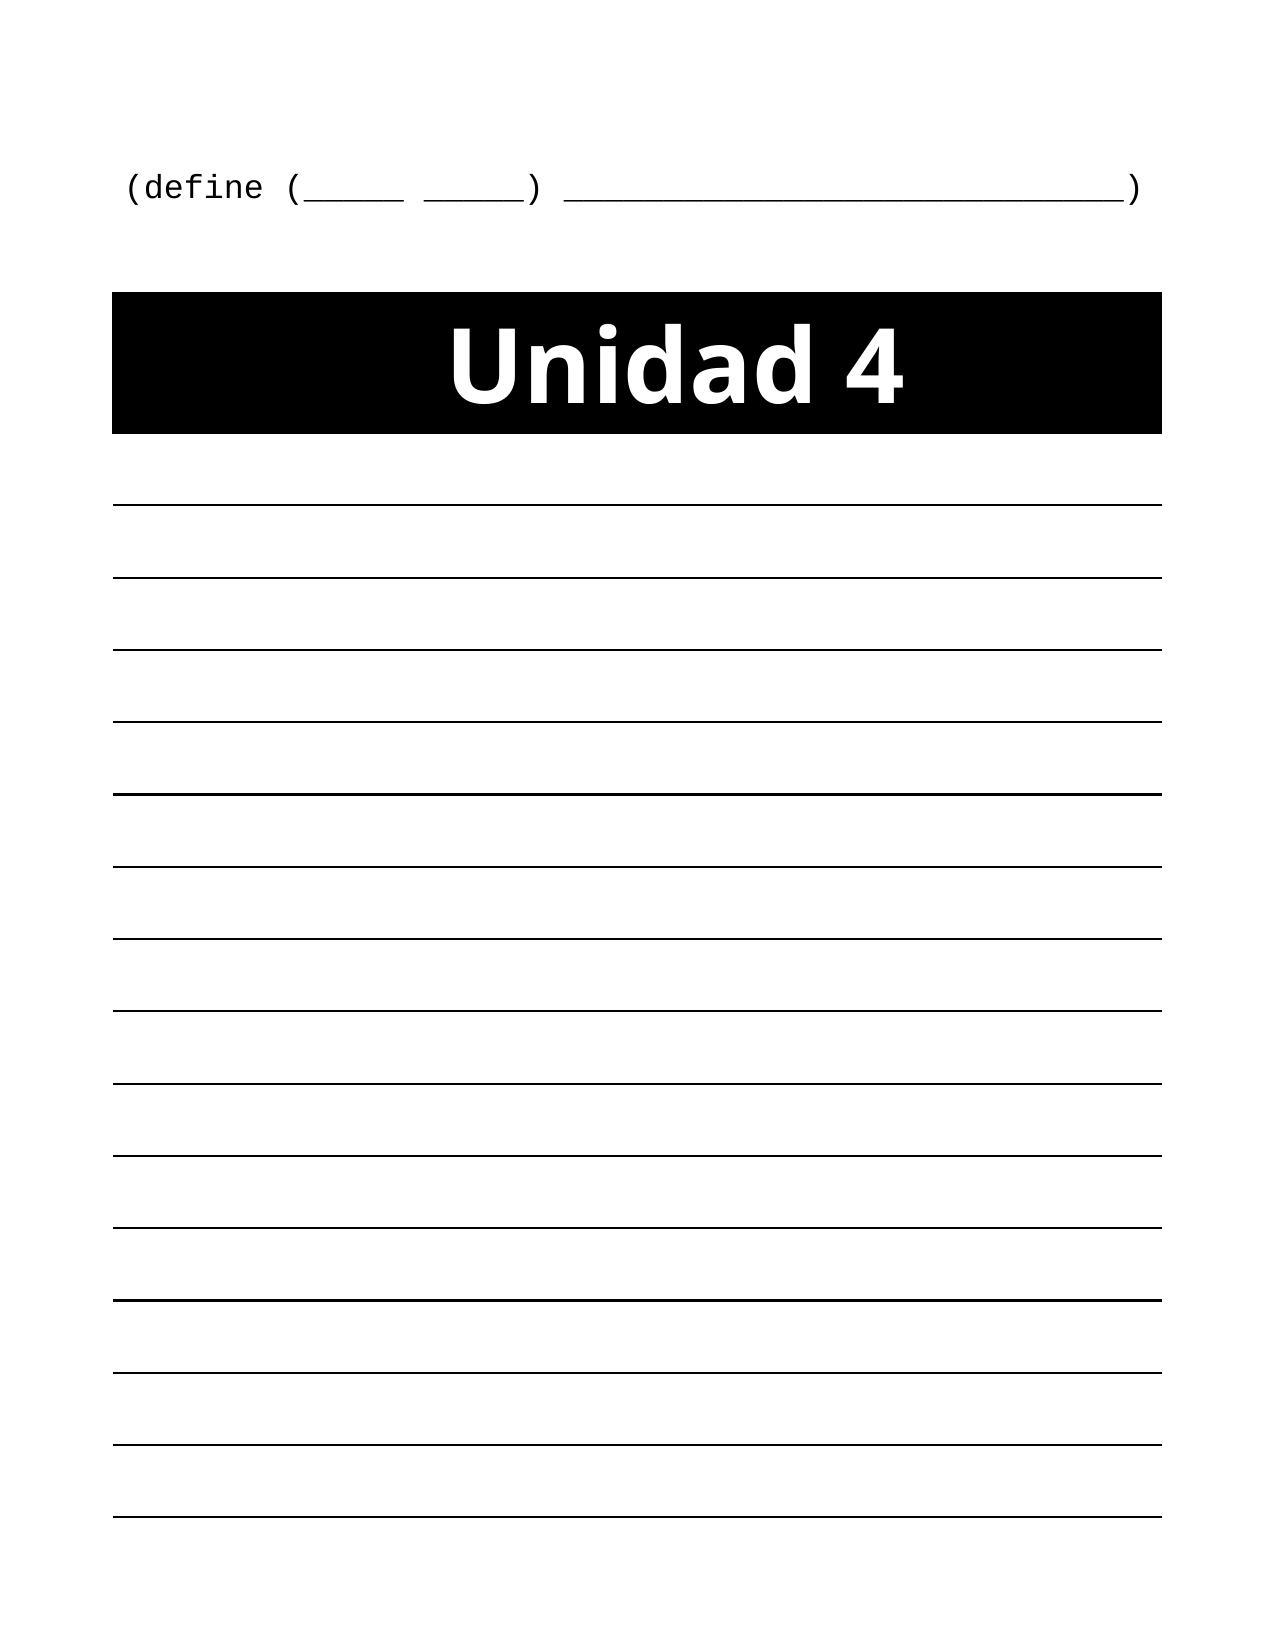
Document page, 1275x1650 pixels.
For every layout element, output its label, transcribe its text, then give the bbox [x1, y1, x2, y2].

subtitle Unidad 4 [112, 292, 1162, 434]
table_cell (define (_____ _____) ____________________________) [113, 150, 1159, 267]
